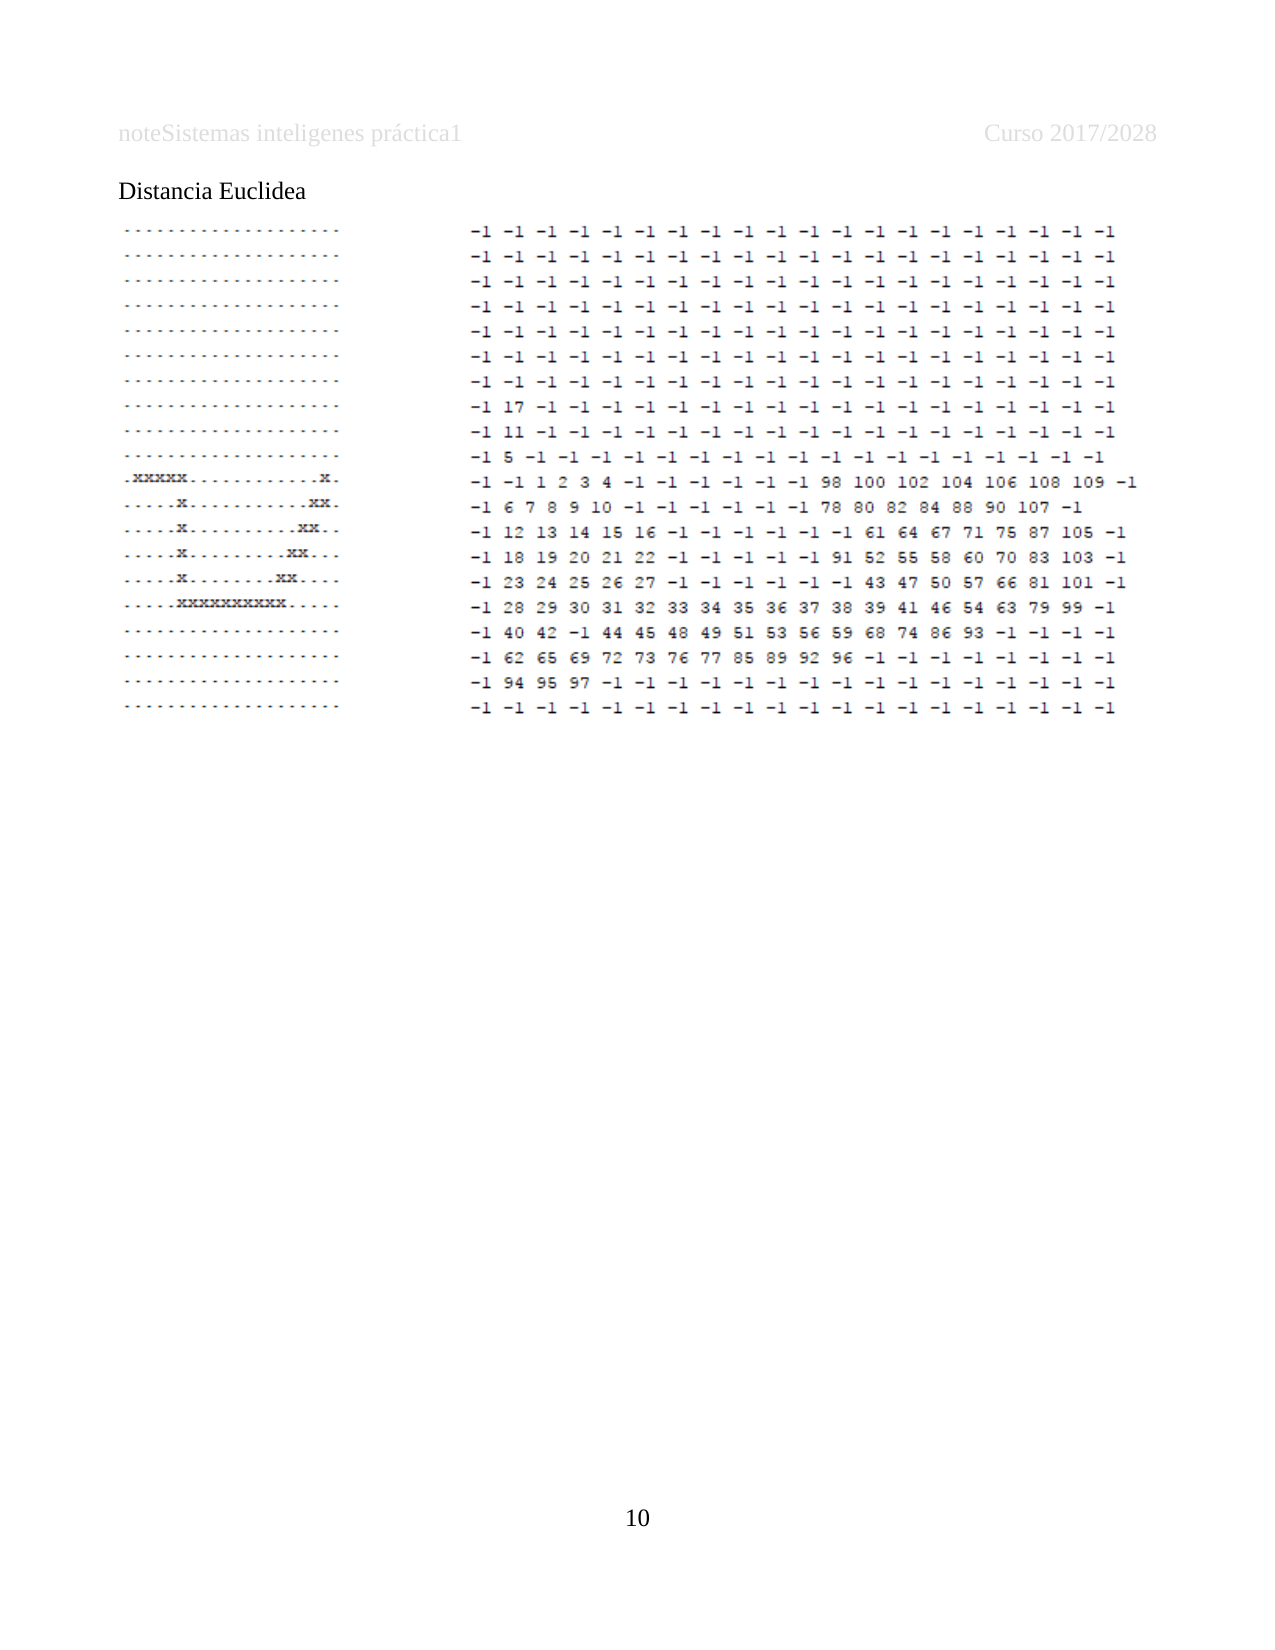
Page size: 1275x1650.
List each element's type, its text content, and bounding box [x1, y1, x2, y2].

text Distancia Euclidea [118, 176, 1157, 205]
picture [461, 217, 1141, 723]
picture [117, 221, 348, 717]
